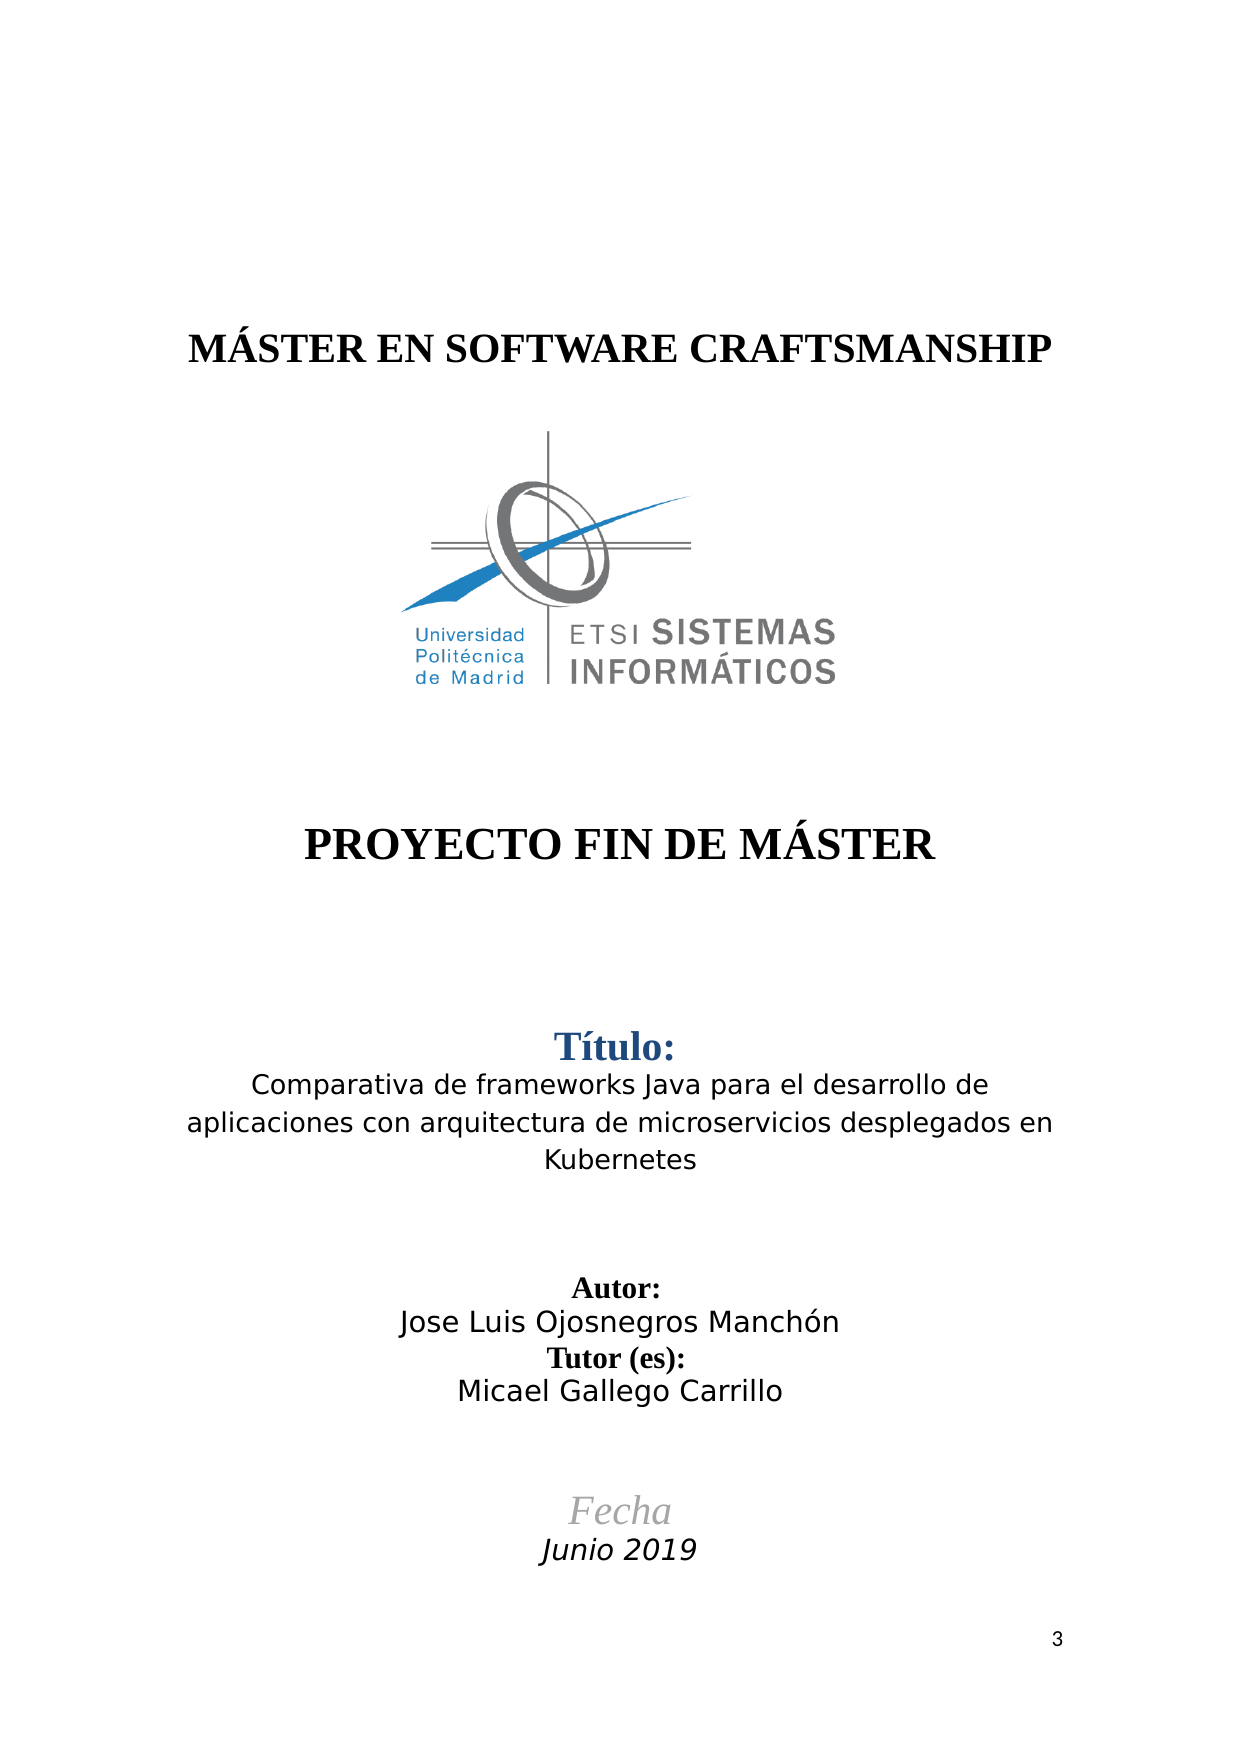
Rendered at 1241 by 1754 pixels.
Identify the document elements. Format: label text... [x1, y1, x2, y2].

text Título: [177, 1021, 1063, 1069]
text Autor: [177, 1269, 1063, 1305]
text PROYECTO FIN DE MÁSTER [177, 817, 1063, 869]
picture [393, 419, 847, 696]
text Micael Gallego Carrillo [177, 1375, 1063, 1409]
text Fecha [177, 1485, 1063, 1533]
text Comparativa de frameworks Java para el desarrollo de aplicaciones con arquitectura de microservicios desplegados en Kubernetes [177, 1069, 1063, 1176]
text MÁSTER EN SOFTWARE CRAFTSMANSHIP [177, 323, 1063, 371]
text Tutor (es): [177, 1339, 1063, 1375]
text Jose Luis Ojosnegros Manchón [177, 1305, 1063, 1339]
text Junio 2019 [177, 1533, 1063, 1567]
